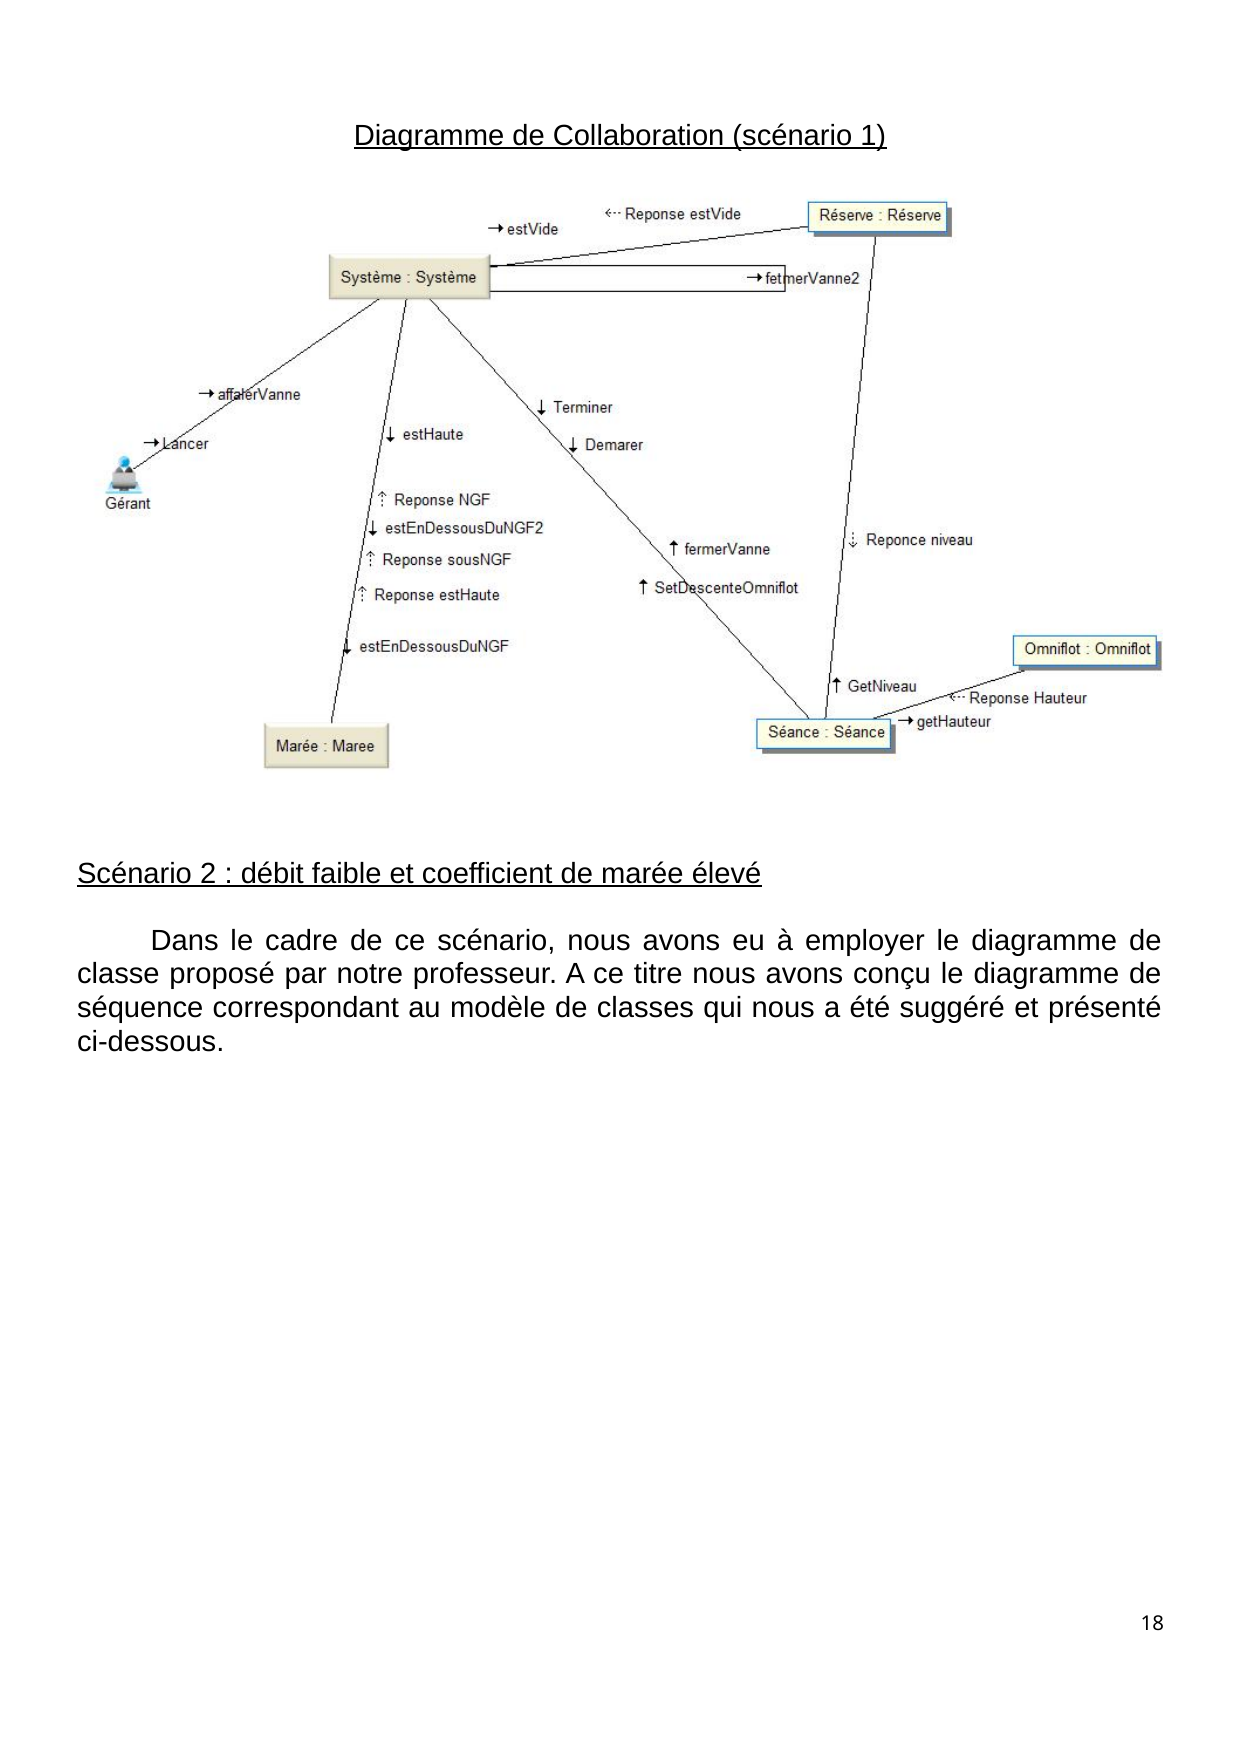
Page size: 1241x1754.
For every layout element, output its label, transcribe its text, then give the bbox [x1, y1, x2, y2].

text Scénario 2 : débit faible et coefficient de marée élevé [77, 856, 1163, 889]
text Dans le cadre de ce scénario, nous avons eu à employer le diagramme de classe proposé par notre professeur. A ce titre nous avons conçu le diagramme de séquence correspondant au modèle de classes qui nous a été suggéré et présenté ci-dessous. [77, 923, 1163, 1057]
picture [76, 151, 1164, 789]
text Diagramme de Collaboration (scénario 1) [77, 118, 1163, 151]
